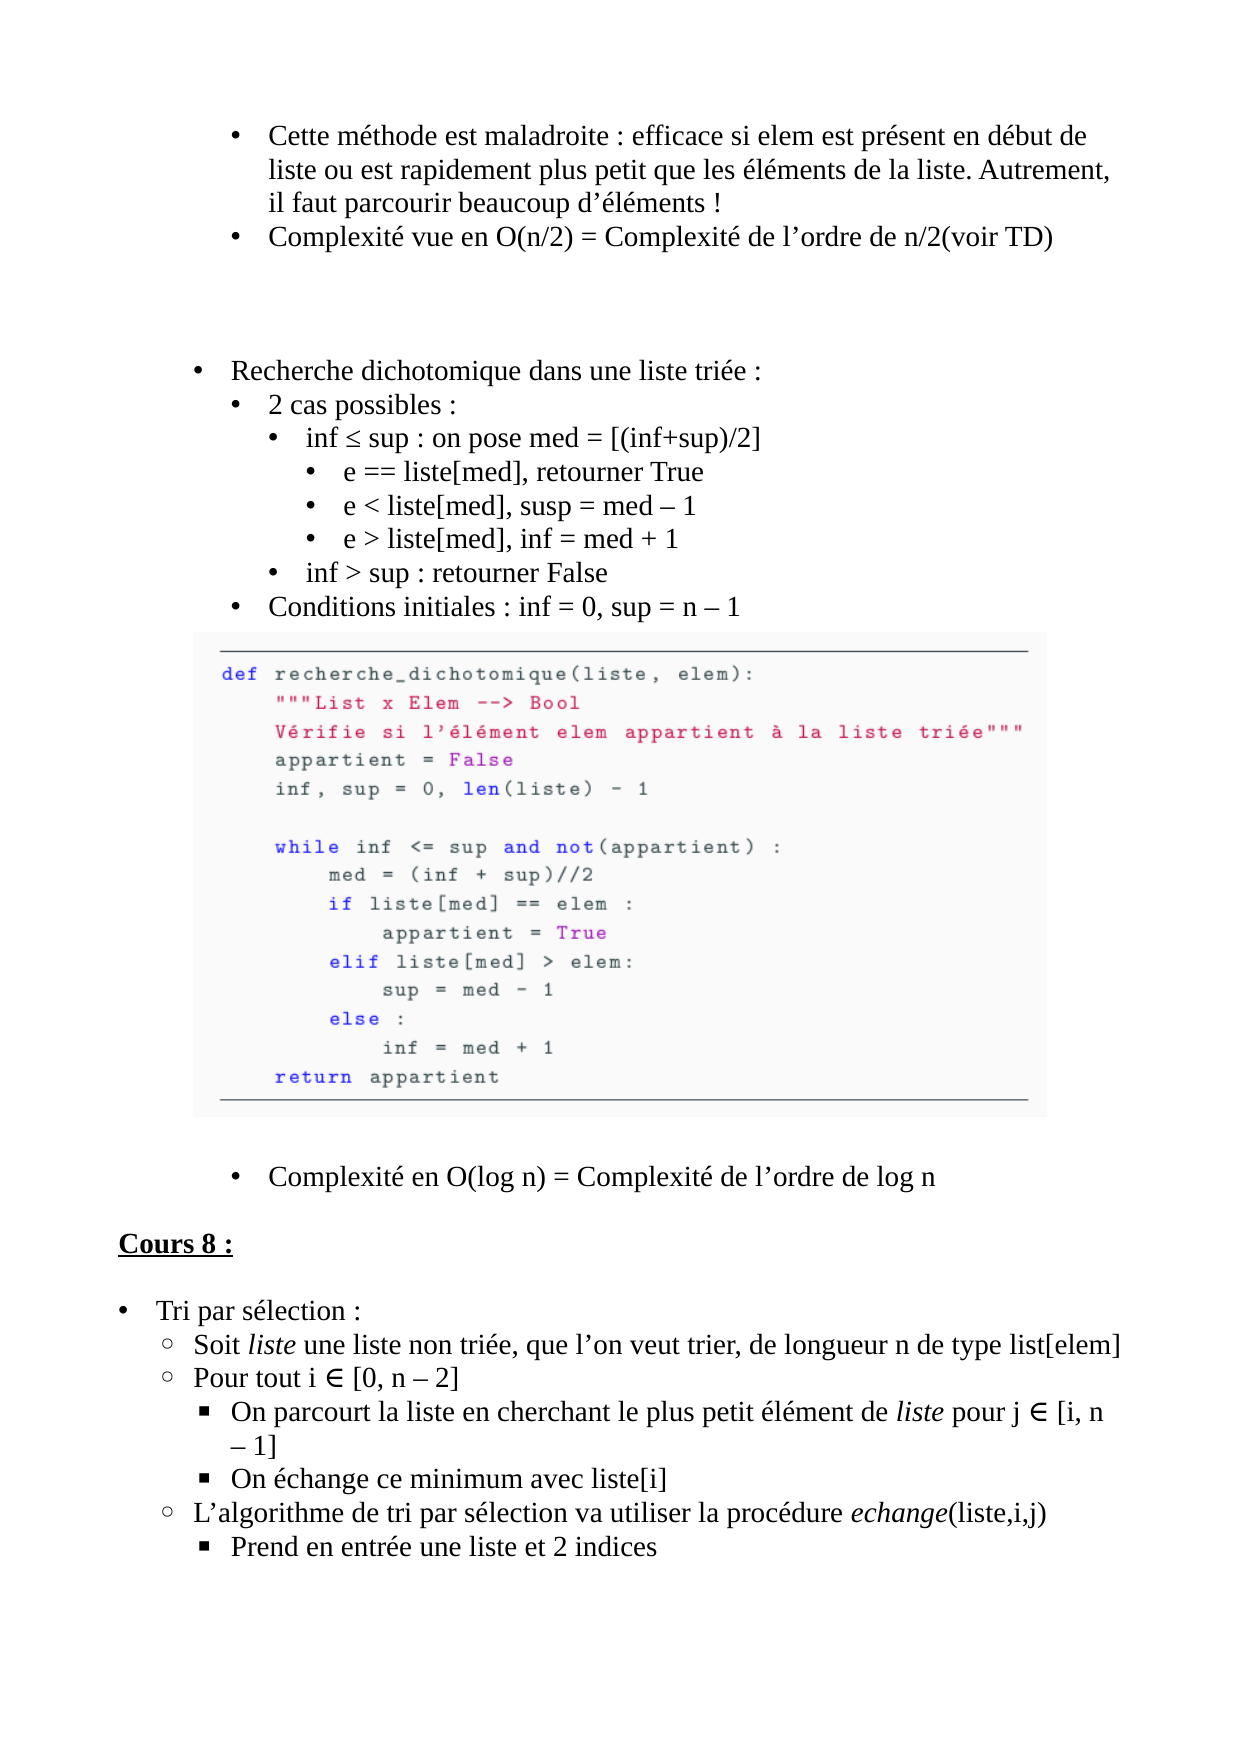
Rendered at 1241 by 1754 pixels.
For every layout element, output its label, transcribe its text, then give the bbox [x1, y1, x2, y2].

list L’algorithme de tri par sélection va utiliser la procédure echange(liste,i,j) [156, 1495, 1122, 1529]
list On parcourt la liste en cherchant le plus petit élément de liste pour j ∈ [i, n – 1] [193, 1394, 1122, 1461]
list Cette méthode est maladroite : efficace si elem est présent en début de liste ou est rapidement plus petit que les éléments de la liste. Autrement, il faut parcourir beaucoup d’éléments ! [231, 118, 1122, 219]
list Complexité vue en O(n/2) = Complexité de l’ordre de n/2(voir TD) [231, 219, 1122, 252]
list e < liste[med], susp = med – 1 [306, 488, 1122, 521]
list Pour tout i ∈ [0, n – 2] [156, 1361, 1122, 1394]
text Cours 8 : [118, 1226, 1122, 1260]
list Complexité en O(log n) = Complexité de l’ordre de log n [231, 1159, 1122, 1193]
list On échange ce minimum avec liste[i] [193, 1461, 1122, 1495]
list Recherche dichotomique dans une liste triée : [193, 353, 1122, 387]
list Prend en entrée une liste et 2 indices [193, 1529, 1122, 1562]
list Conditions initiales : inf = 0, sup = n – 1 [231, 589, 1122, 622]
list inf ≤ sup : on pose med = [(inf+sup)/2] [268, 420, 1122, 454]
picture [193, 632, 1048, 1117]
list e > liste[med], inf = med + 1 [306, 521, 1122, 555]
list 2 cas possibles : [231, 387, 1122, 420]
list Tri par sélection : [118, 1293, 1122, 1327]
list inf > sup : retourner False [268, 555, 1122, 589]
list e == liste[med], retourner True [306, 454, 1122, 488]
list Soit liste une liste non triée, que l’on veut trier, de longueur n de type list[elem] [156, 1327, 1122, 1361]
